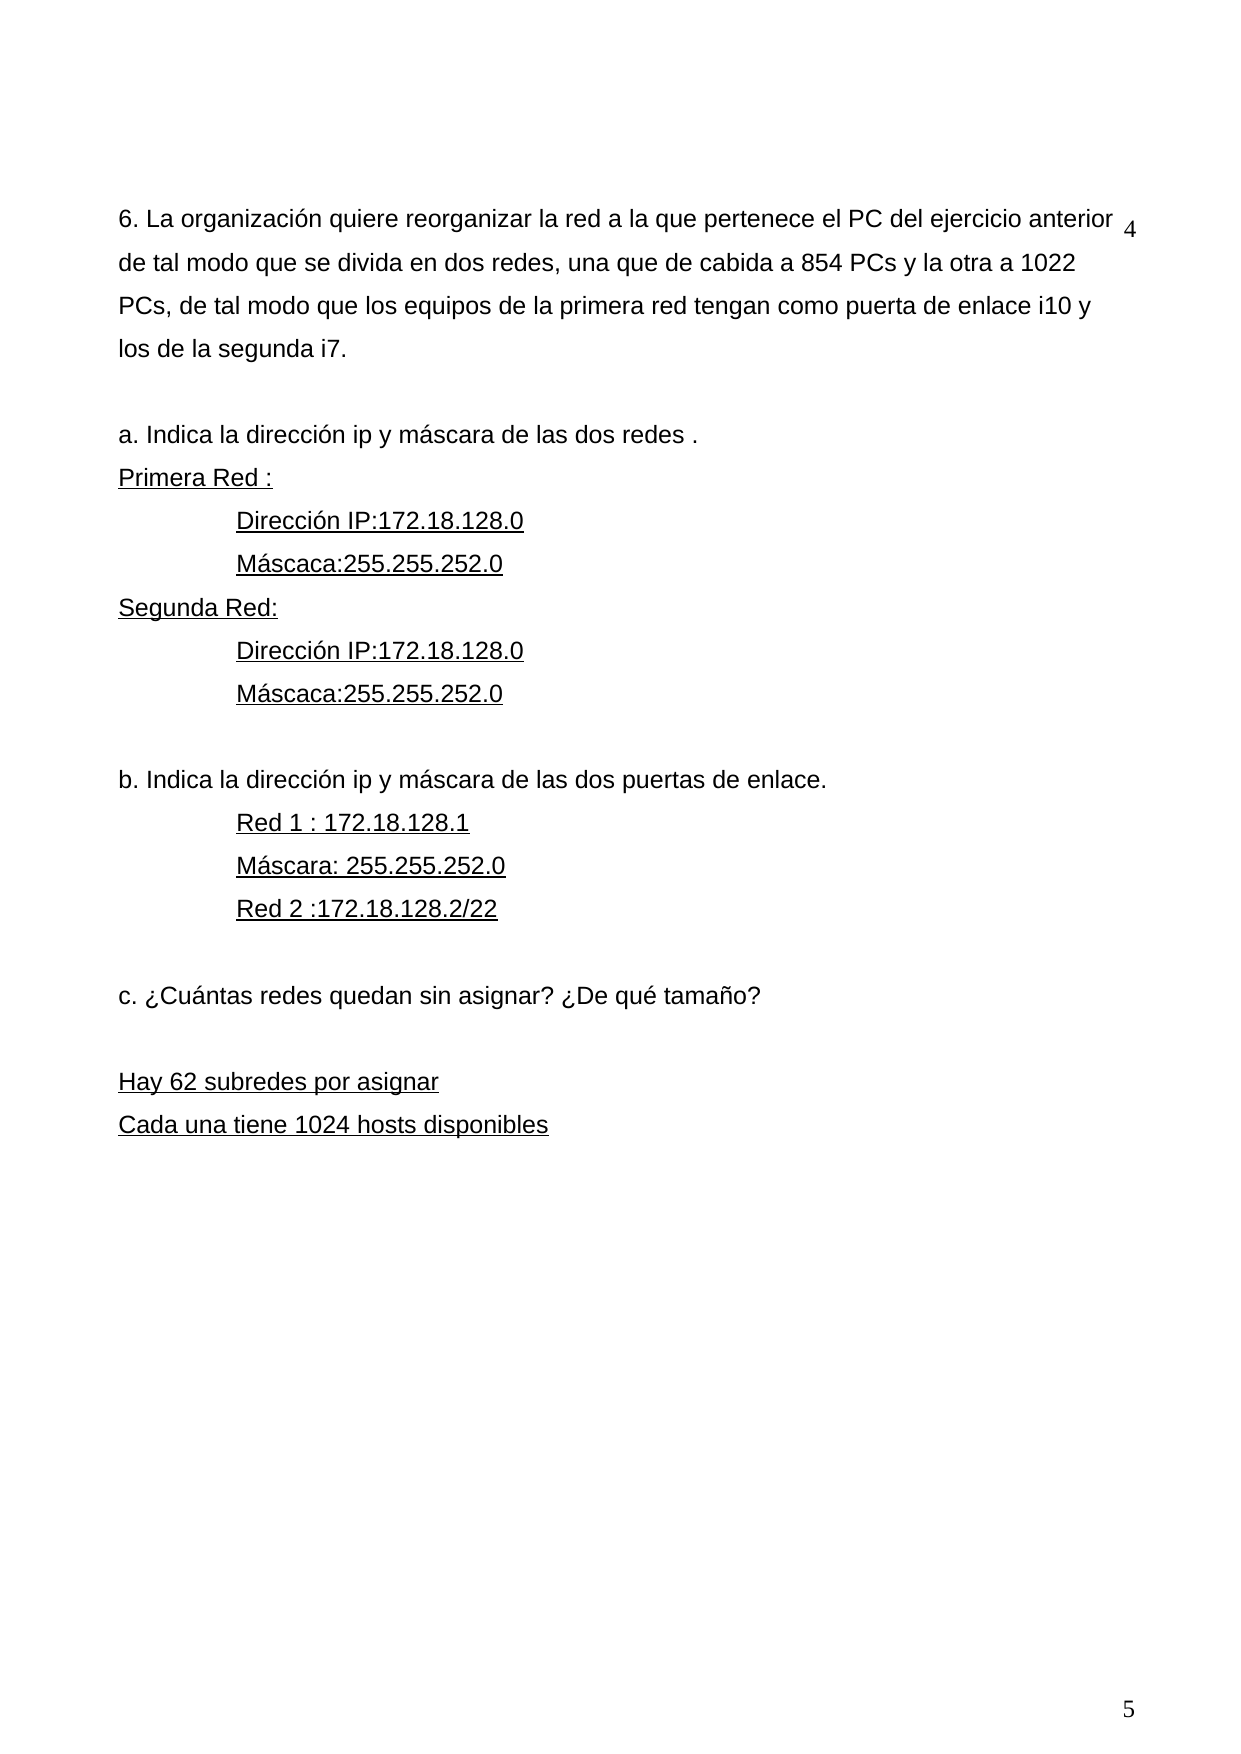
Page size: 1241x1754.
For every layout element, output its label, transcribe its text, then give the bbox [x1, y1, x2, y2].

text Segunda Red: [118, 592, 1122, 621]
text c. ¿Cuántas redes quedan sin asignar? ¿De qué tamaño? [118, 981, 1122, 1009]
text Cada una tiene 1024 hosts disponibles [118, 1110, 1122, 1139]
text Red 2 :172.18.128.2/22 [118, 894, 1122, 923]
text Red 1 : 172.18.128.1 [118, 808, 1122, 837]
text Máscaca:255.255.252.0 [118, 679, 1122, 707]
text 6. La organización quiere reorganizar la red a la que pertenece el PC del ejercicio anterior de tal modo que se divida en dos redes, una que de cabida a 854 PCs y la otra a 1022 PCs, de tal modo que los equipos de la primera red tengan como puerta de enlace i10 y los de la segunda i7. [118, 204, 1122, 362]
text Máscara: 255.255.252.0 [118, 851, 1122, 880]
text Dirección IP:172.18.128.0 [118, 506, 1122, 535]
text Primera Red : [118, 463, 1122, 492]
text b. Indica la dirección ip y máscara de las dos puertas de enlace. [118, 765, 1122, 794]
text Máscaca:255.255.252.0 [118, 549, 1122, 578]
text Dirección IP:172.18.128.0 [118, 636, 1122, 664]
text a. Indica la dirección ip y máscara de las dos redes . [118, 420, 1122, 449]
text Hay 62 subredes por asignar [118, 1067, 1122, 1096]
